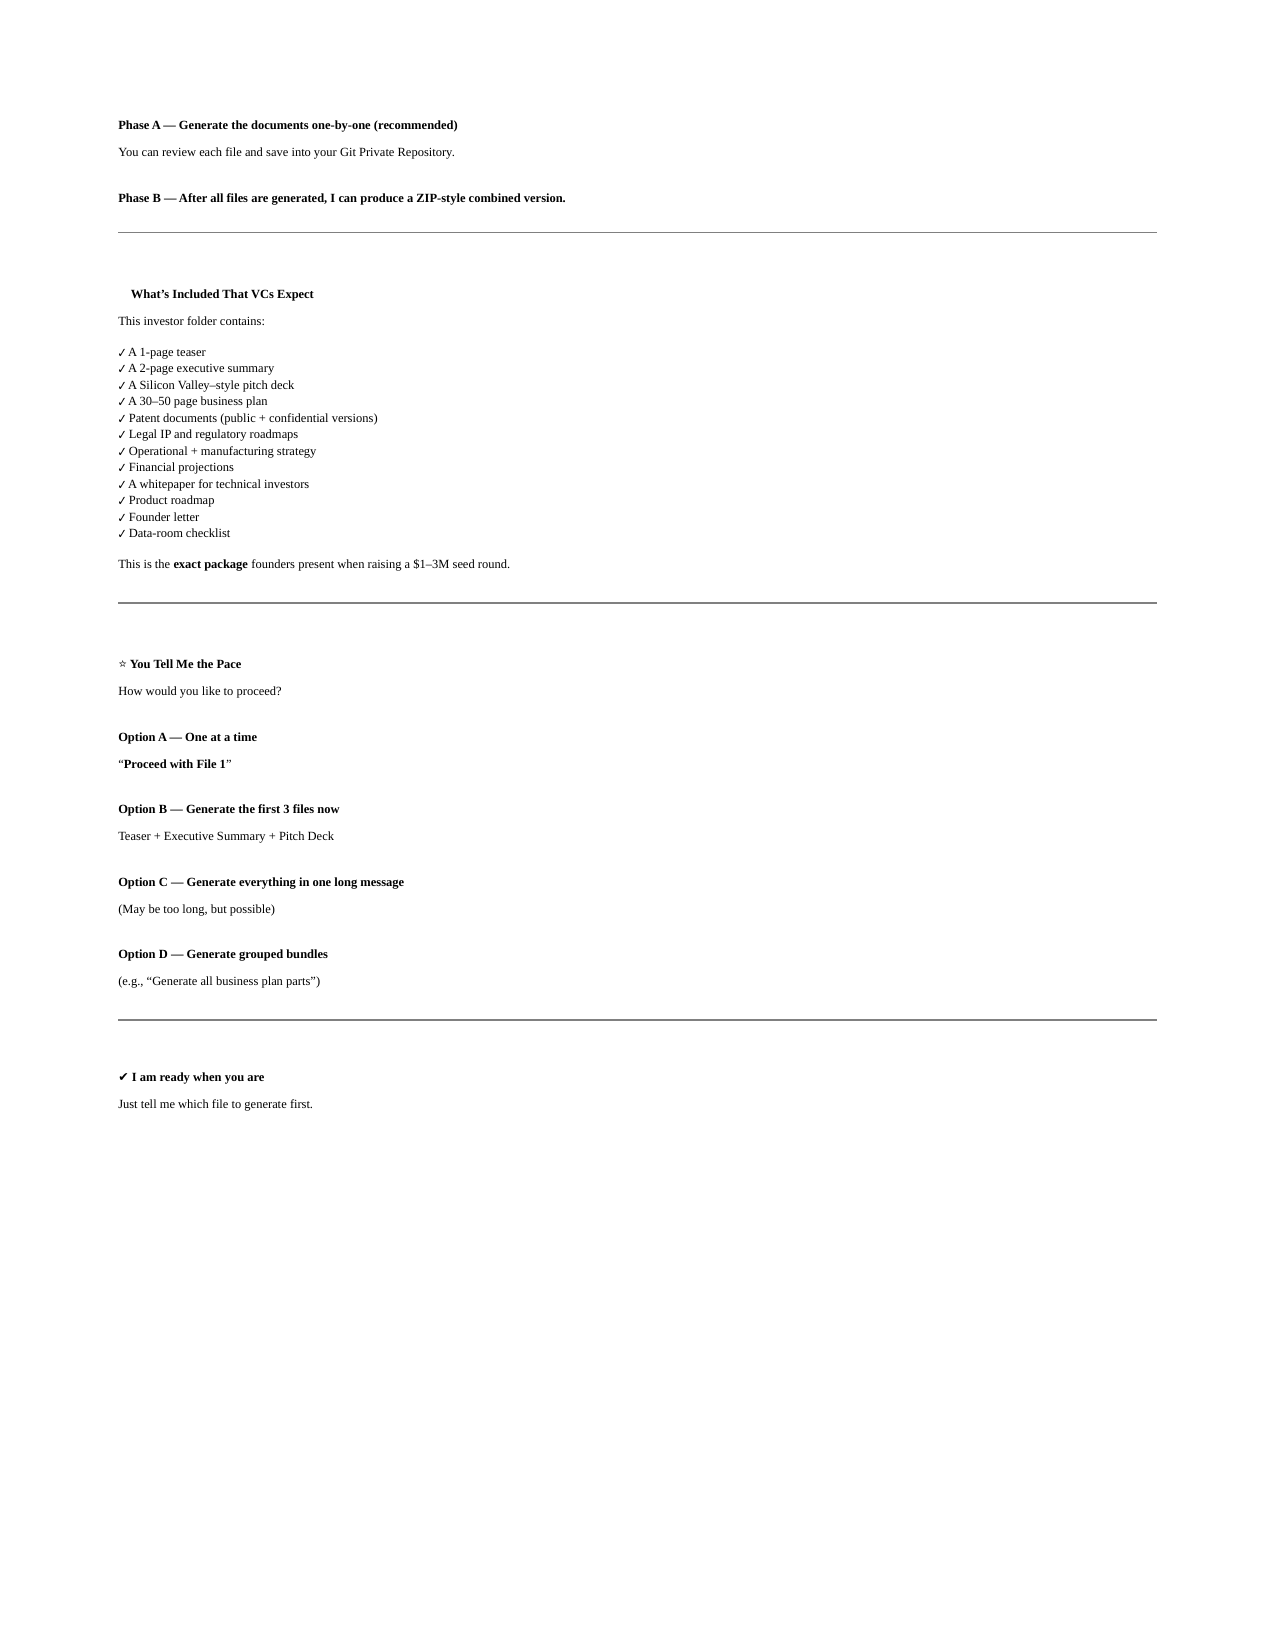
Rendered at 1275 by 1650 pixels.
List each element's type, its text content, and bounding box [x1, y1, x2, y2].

subtitle Option A — One at a time [118, 729, 1157, 744]
subtitle ✔ I am ready when you are [118, 1070, 1157, 1084]
text (e.g., “Generate all business plan parts”) [118, 974, 1157, 988]
text How would you like to proceed? [118, 684, 1157, 698]
text “Proceed with File 1” [118, 756, 1157, 771]
subtitle Phase B — After all files are generated, I can produce a ZIP-style combined version. [118, 191, 1157, 205]
text This investor folder contains: [118, 314, 1157, 328]
subtitle Option D — Generate grouped bundles [118, 947, 1157, 961]
text ✔ A 1-page teaser ✔ A 2-page executive summary ✔ A Silicon Valley–style pitch deck ✔ A 30–50 page business plan ✔ Patent documents (public + confidential versions) ✔ Legal IP and regulatory roadmaps ✔ Operational + manufacturing strategy ✔ Financial projections ✔ A whitepaper for technical investors ✔ Product roadmap ✔ Founder letter ✔ Data-room checklist [118, 345, 1157, 540]
text You can review each file and save into your Git Private Repository. [118, 145, 1157, 159]
text Teaser + Executive Summary + Pitch Deck [118, 829, 1157, 843]
subtitle ⭐ You Tell Me the Pace [118, 657, 1157, 671]
text Just tell me which file to generate first. [118, 1097, 1157, 1111]
text This is the exact package founders present when raising a $1–3M seed round. [118, 557, 1157, 571]
subtitle 🎯 What’s Included That VCs Expect [118, 287, 1157, 301]
subtitle Option C — Generate everything in one long message [118, 874, 1157, 889]
subtitle Option B — Generate the first 3 files now [118, 802, 1157, 816]
subtitle Phase A — Generate the documents one-by-one (recommended) [118, 118, 1157, 132]
text (May be too long, but possible) [118, 901, 1157, 916]
